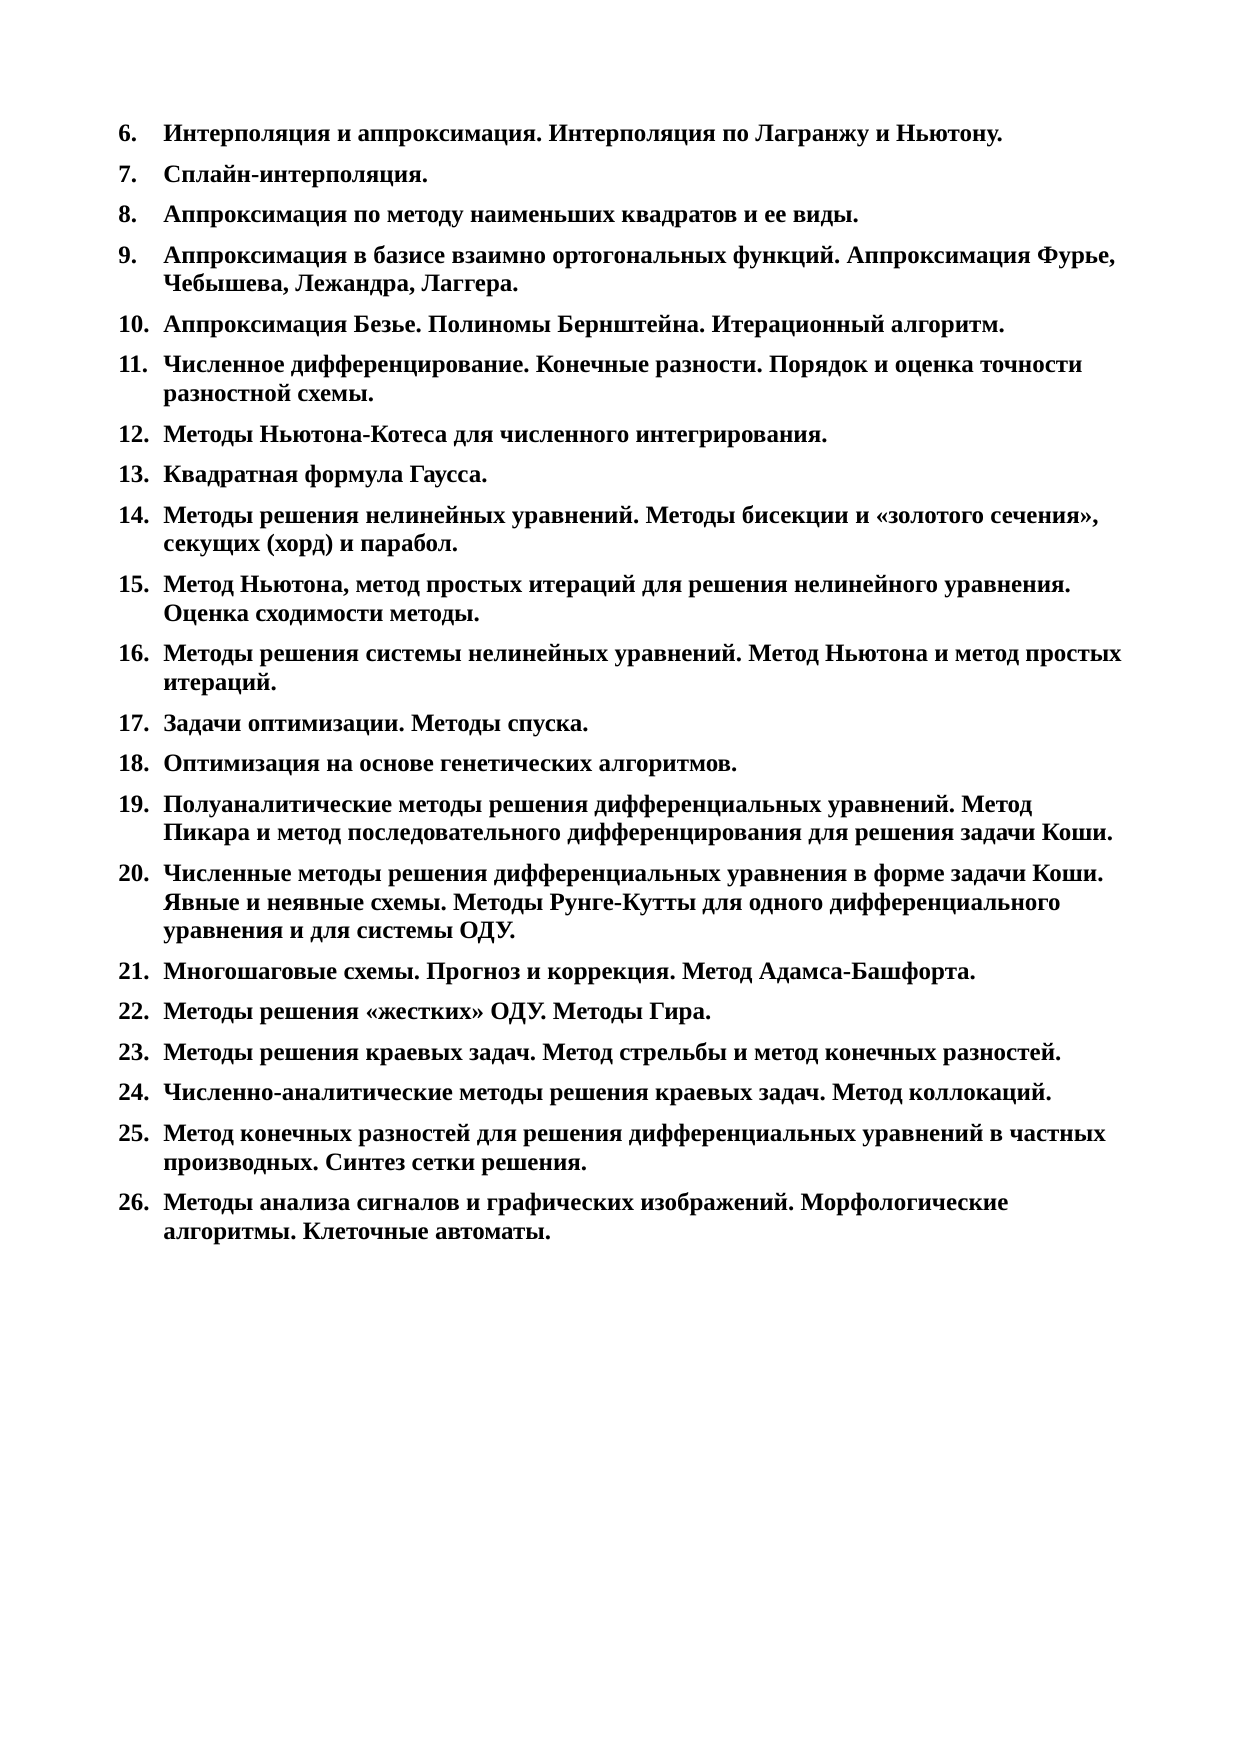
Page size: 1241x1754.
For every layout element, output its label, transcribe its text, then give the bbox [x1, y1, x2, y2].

subtitle Численно-аналитические методы решения краевых задач. Метод коллокаций. [118, 1077, 1122, 1106]
subtitle Полуаналитические методы решения дифференциальных уравнений. Метод Пикара и метод последовательного дифференцирования для решения задачи Коши. [118, 789, 1122, 846]
subtitle Методы решения системы нелинейных уравнений. Метод Ньютона и метод простых итераций. [118, 638, 1122, 696]
subtitle Аппроксимация Безье. Полиномы Бернштейна. Итерационный алгоритм. [118, 309, 1122, 338]
subtitle Многошаговые схемы. Прогноз и коррекция. Метод Адамса-Башфорта. [118, 956, 1122, 985]
subtitle Метод Ньютона, метод простых итераций для решения нелинейного уравнения. Оценка сходимости методы. [118, 569, 1122, 627]
subtitle Аппроксимация в базисе взаимно ортогональных функций. Аппроксимация Фурье, Чебышева, Лежандра, Лаггера. [118, 240, 1122, 297]
subtitle Интерполяция и аппроксимация. Интерполяция по Лагранжу и Ньютону. [118, 118, 1122, 147]
subtitle Методы решения краевых задач. Метод стрельбы и метод конечных разностей. [118, 1037, 1122, 1066]
subtitle Оптимизация на основе генетических алгоритмов. [118, 748, 1122, 777]
subtitle Сплайн-интерполяция. [118, 159, 1122, 187]
subtitle Квадратная формула Гаусса. [118, 459, 1122, 488]
subtitle Методы решения «жестких» ОДУ. Методы Гира. [118, 996, 1122, 1025]
subtitle Задачи оптимизации. Методы спуска. [118, 708, 1122, 736]
subtitle Аппроксимация по методу наименьших квадратов и ее виды. [118, 199, 1122, 228]
subtitle Методы решения нелинейных уравнений. Методы бисекции и «золотого сечения», секущих (хорд) и парабол. [118, 500, 1122, 557]
subtitle Методы Ньютона-Котеса для численного интегрирования. [118, 419, 1122, 447]
subtitle Численные методы решения дифференциальных уравнения в форме задачи Коши. Явные и неявные схемы. Методы Рунге-Кутты для одного дифференциального уравнения и для системы ОДУ. [118, 858, 1122, 944]
subtitle Методы анализа сигналов и графических изображений. Морфологические алгоритмы. Клеточные автоматы. [118, 1187, 1122, 1245]
subtitle Метод конечных разностей для решения дифференциальных уравнений в частных производных. Синтез сетки решения. [118, 1118, 1122, 1176]
subtitle Численное дифференцирование. Конечные разности. Порядок и оценка точности разностной схемы. [118, 349, 1122, 407]
